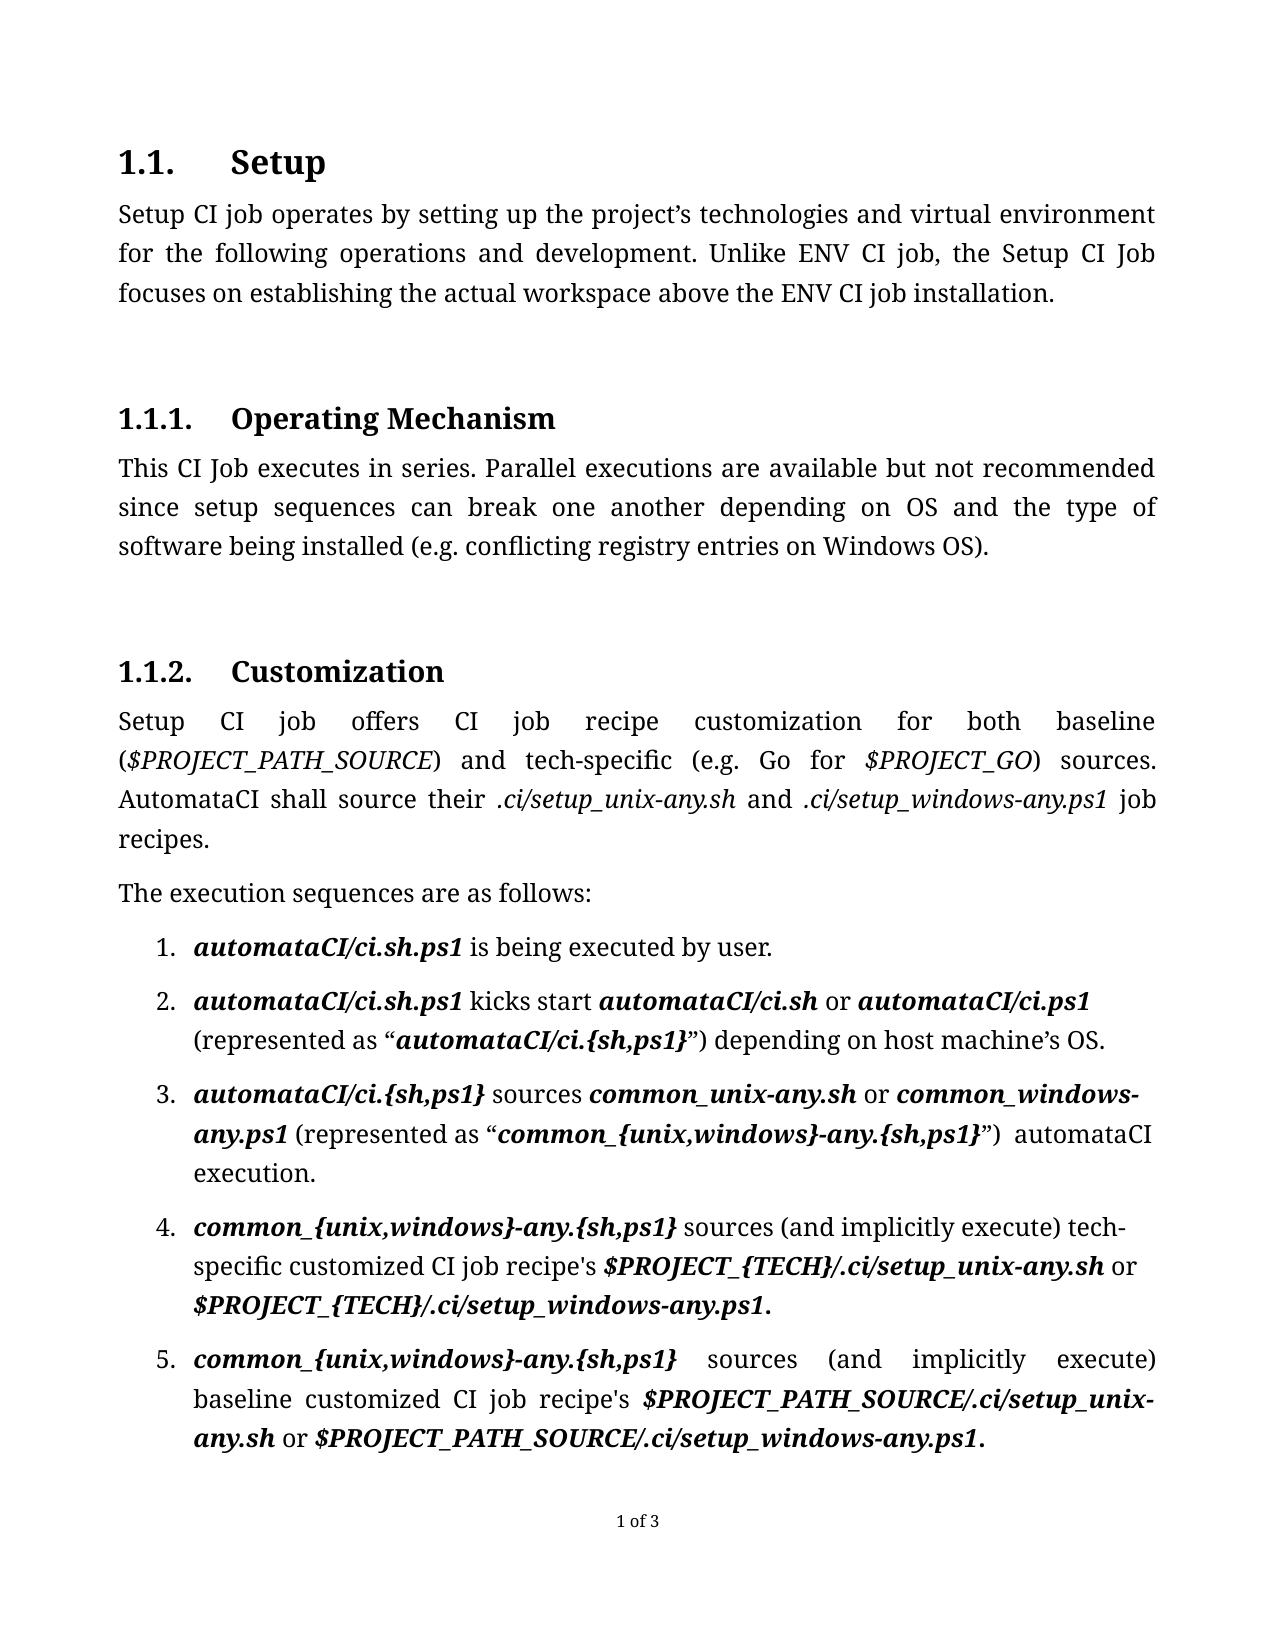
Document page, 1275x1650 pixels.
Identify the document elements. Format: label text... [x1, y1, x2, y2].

list automataCI/ci.sh.ps1 is being executed by user. [156, 929, 1157, 964]
subtitle Operating Mechanism [118, 398, 1157, 438]
text Setup CI job operates by setting up the project’s technologies and virtual environment for the following operations and development. Unlike ENV CI job, the Setup CI Job focuses on establishing the actual workspace above the ENV CI job installation. [118, 197, 1157, 309]
list automataCI/ci.sh.ps1 kicks start automataCI/ci.sh or automataCI/ci.ps1 (represented as “automataCI/ci.{sh,ps1}”) depending on host machine’s OS. [156, 984, 1157, 1057]
text The execution sequences are as follows: [118, 875, 1157, 909]
text Setup CI job offers CI job recipe customization for both baseline ($PROJECT_PATH_SOURCE) and tech-specific (e.g. Go for $PROJECT_GO) sources. AutomataCI shall source their .ci/setup_unix-any.sh and .ci/setup_windows-any.ps1 job recipes. [118, 704, 1157, 855]
subtitle Setup [118, 139, 1157, 184]
list common_{unix,windows}-any.{sh,ps1} sources (and implicitly execute) tech-specific customized CI job recipe's $PROJECT_{TECH}/.ci/setup_unix-any.sh or $PROJECT_{TECH}/.ci/setup_windows-any.ps1. [156, 1209, 1157, 1322]
list automataCI/ci.{sh,ps1} sources common_unix-any.sh or common_windows-any.ps1 (represented as “common_{unix,windows}-any.{sh,ps1}”) automataCI execution. [156, 1077, 1157, 1189]
list common_{unix,windows}-any.{sh,ps1} sources (and implicitly execute) baseline customized CI job recipe's $PROJECT_PATH_SOURCE/.ci/setup_unix-any.sh or $PROJECT_PATH_SOURCE/.ci/setup_windows-any.ps1. [156, 1342, 1157, 1454]
text This CI Job executes in series. Parallel executions are available but not recommended since setup sequences can break one another depending on OS and the type of software being installed (e.g. conflicting registry entries on Windows OS). [118, 450, 1157, 563]
subtitle Customization [118, 652, 1157, 691]
